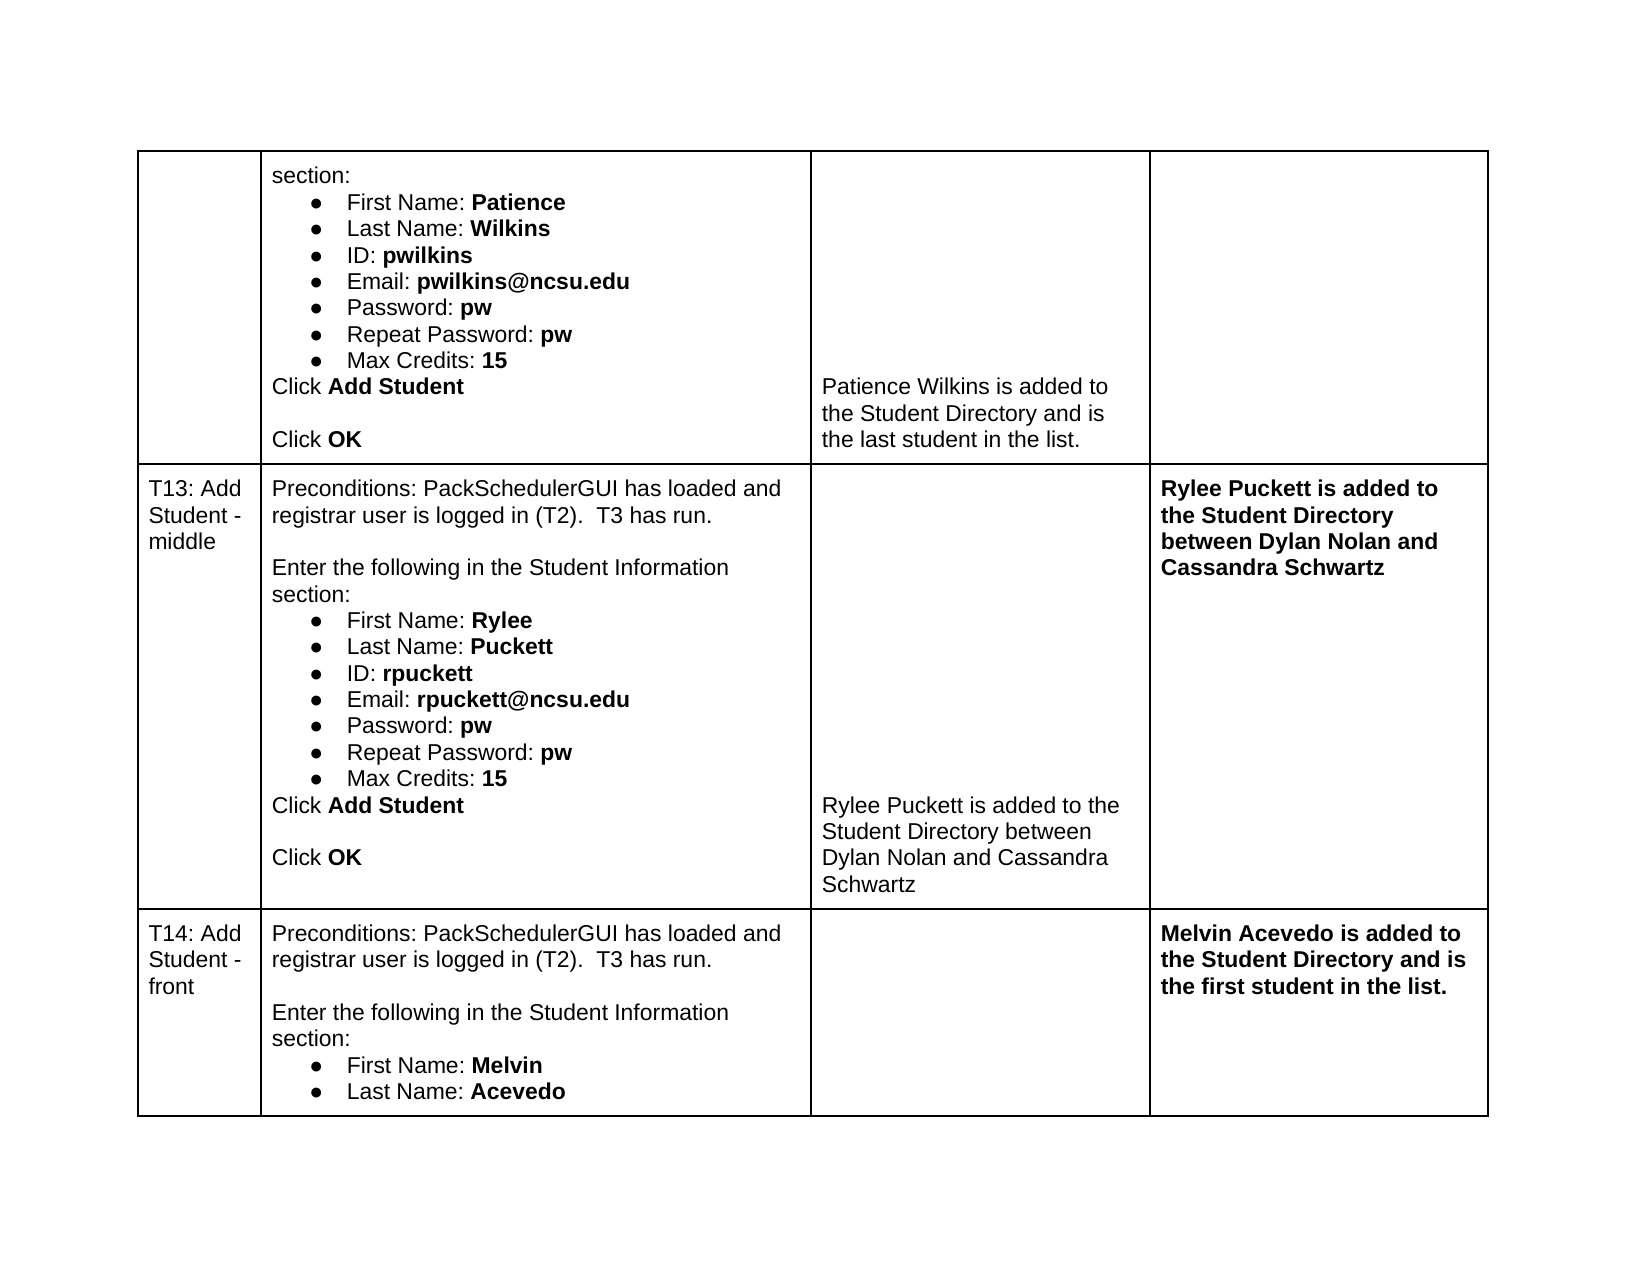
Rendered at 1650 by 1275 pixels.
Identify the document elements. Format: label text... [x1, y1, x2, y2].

table_cell T13: Add Student - middle [139, 465, 260, 907]
table_cell Rylee Puckett is added to the Student Directory between Dylan Nolan and Cassandra Schwartz [1151, 465, 1487, 907]
table_cell [1151, 152, 1487, 463]
table_cell Preconditions: PackSchedulerGUI has loaded and registrar user is logged in (T2). T3 has run. Enter the following in the Student Information section: First Name: Melvin Last Name: Acevedo ID: macevedo Email: macevedo@ncsu.edu Password: pw Repeat Password: pw Max Credits: 15 Click Add Student Click OK [262, 910, 810, 1115]
table_cell Preconditions: PackSchedulerGUI has loaded and registrar user is logged in (T2). T3 has run. Enter the following in the Student Information section: First Name: Patience Last Name: Wilkins ID: pwilkins Email: pwilkins@ncsu.edu Password: pw Repeat Password: pw Max Credits: 15 Click Add Student Click OK [262, 152, 810, 463]
table_cell [139, 152, 260, 463]
table_cell Melvin Acevedo is added to the Student Directory and is the first student in the list. [1151, 910, 1487, 1115]
table_cell [812, 910, 1149, 1115]
table_cell Preconditions: PackSchedulerGUI has loaded and registrar user is logged in (T2). T3 has run. Enter the following in the Student Information section: First Name: Rylee Last Name: Puckett ID: rpuckett Email: rpuckett@ncsu.edu Password: pw Repeat Password: pw Max Credits: 15 Click Add Student Click OK [262, 465, 810, 907]
table_cell T14: Add Student - front [139, 910, 260, 1115]
table_cell Patience Wilkins is added to the Student Directory and is the last student in the list. [812, 152, 1149, 463]
table_cell Rylee Puckett is added to the Student Directory between Dylan Nolan and Cassandra Schwartz [812, 465, 1149, 907]
